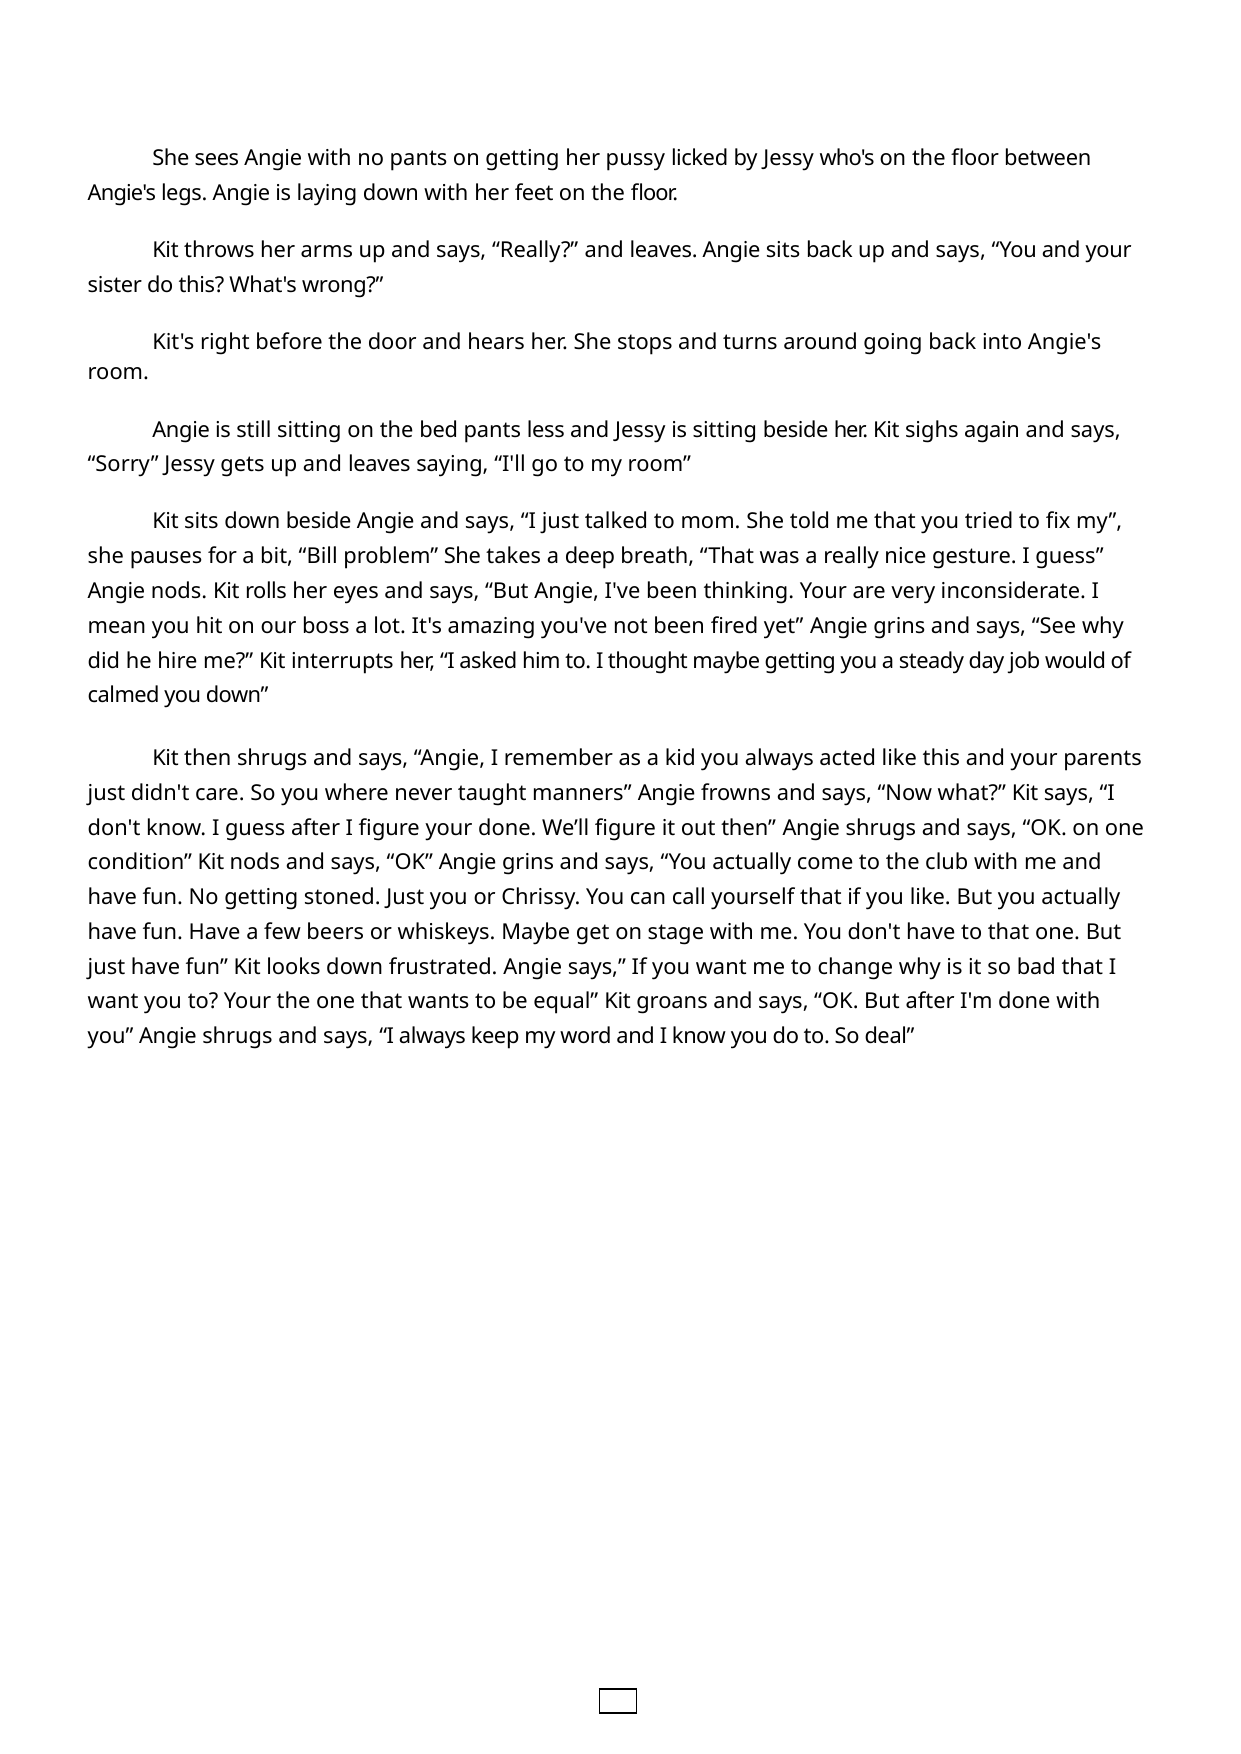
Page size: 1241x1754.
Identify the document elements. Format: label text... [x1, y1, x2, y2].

text Kit's right before the door and hears her. She stops and turns around going back into Angie's room. [87, 326, 1161, 386]
text Kit sits down beside Angie and says, “I just talked to mom. She told me that you tried to fix my”, she pauses for a bit, “Bill problem” She takes a deep breath, “That was a really nice gesture. I guess” Angie nods. Kit rolls her eyes and says, “But Angie, I've been thinking. Your are very inconsiderate. I mean you hit on our boss a lot. It's amazing you've not been fired yet” Angie grins and says, “See why did he hire me?” Kit interrupts her, “I asked him to. I thought maybe getting you a steady day job would of calmed you down” [87, 506, 1150, 709]
text Angie is still sitting on the bed pants less and Jessy is sitting beside her. Kit sighs again and says, “Sorry” Jessy gets up and leaves saying, “I'll go to my room” [87, 413, 1161, 478]
text Kit throws her arms up and says, “Really?” and leaves. Angie sits back up and says, “You and your sister do this? What's wrong?” [87, 234, 1161, 299]
text She sees Angie with no pants on getting her pussy licked by Jessy who's on the floor between Angie's legs. Angie is laying down with her feet on the floor. [87, 142, 1136, 207]
text Kit then shrugs and says, “Angie, I remember as a kid you always acted like this and your parents just didn't care. So you where never taught manners” Angie frowns and says, “Now what?” Kit says, “I don't know. I guess after I figure your done. We’ll figure it out then” Angie shrugs and says, “OK. on one condition” Kit nods and says, “OK” Angie grins and says, “You actually come to the club with me and have fun. No getting stoned. Just you or Chrissy. You can call yourself that if you like. But you actually have fun. Have a few beers or whiskeys. Maybe get on stage with me. You don't have to that one. But just have fun” Kit looks down frustrated. Angie says,” If you want me to change why is it so bad that I want you to? Your the one that wants to be equal” Kit groans and says, “OK. But after I'm done with you” Angie shrugs and says, “I always keep my word and I know you do to. So deal” [87, 742, 1145, 1050]
